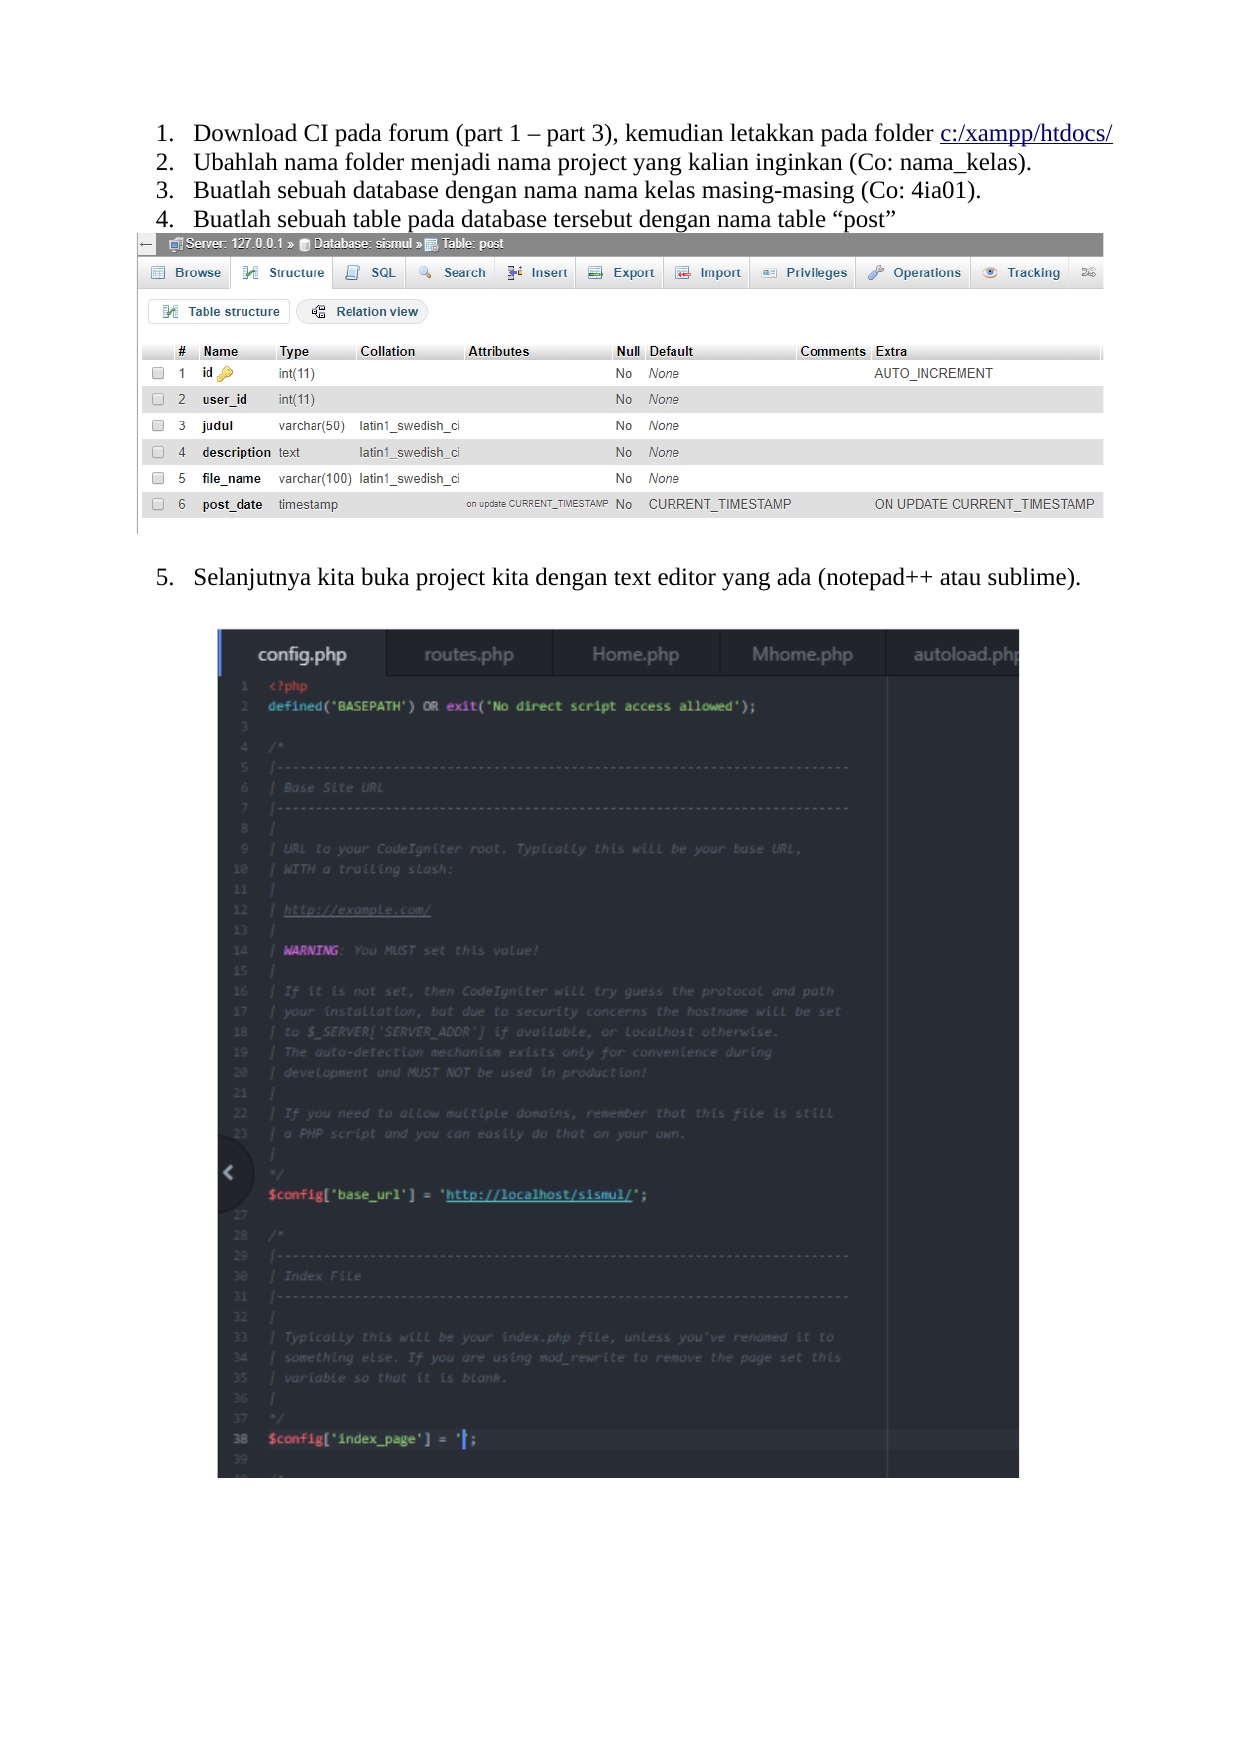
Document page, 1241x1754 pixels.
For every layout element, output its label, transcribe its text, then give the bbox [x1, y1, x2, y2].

list Ubahlah nama folder menjadi nama project yang kalian inginkan (Co: nama_kelas). [156, 147, 1122, 176]
list Buatlah sebuah table pada database tersebut dengan nama table “post” [156, 204, 1122, 233]
list Download CI pada forum (part 1 – part 3), kemudian letakkan pada folder c:/xampp/htdocs/ [156, 118, 1122, 147]
list Buatlah sebuah database dengan nama nama kelas masing-masing (Co: 4ia01). [156, 176, 1122, 204]
picture [217, 628, 1020, 1478]
list Selanjutnya kita buka project kita dengan text editor yang ada (notepad++ atau sublime). [156, 562, 1122, 591]
picture [136, 233, 1104, 534]
